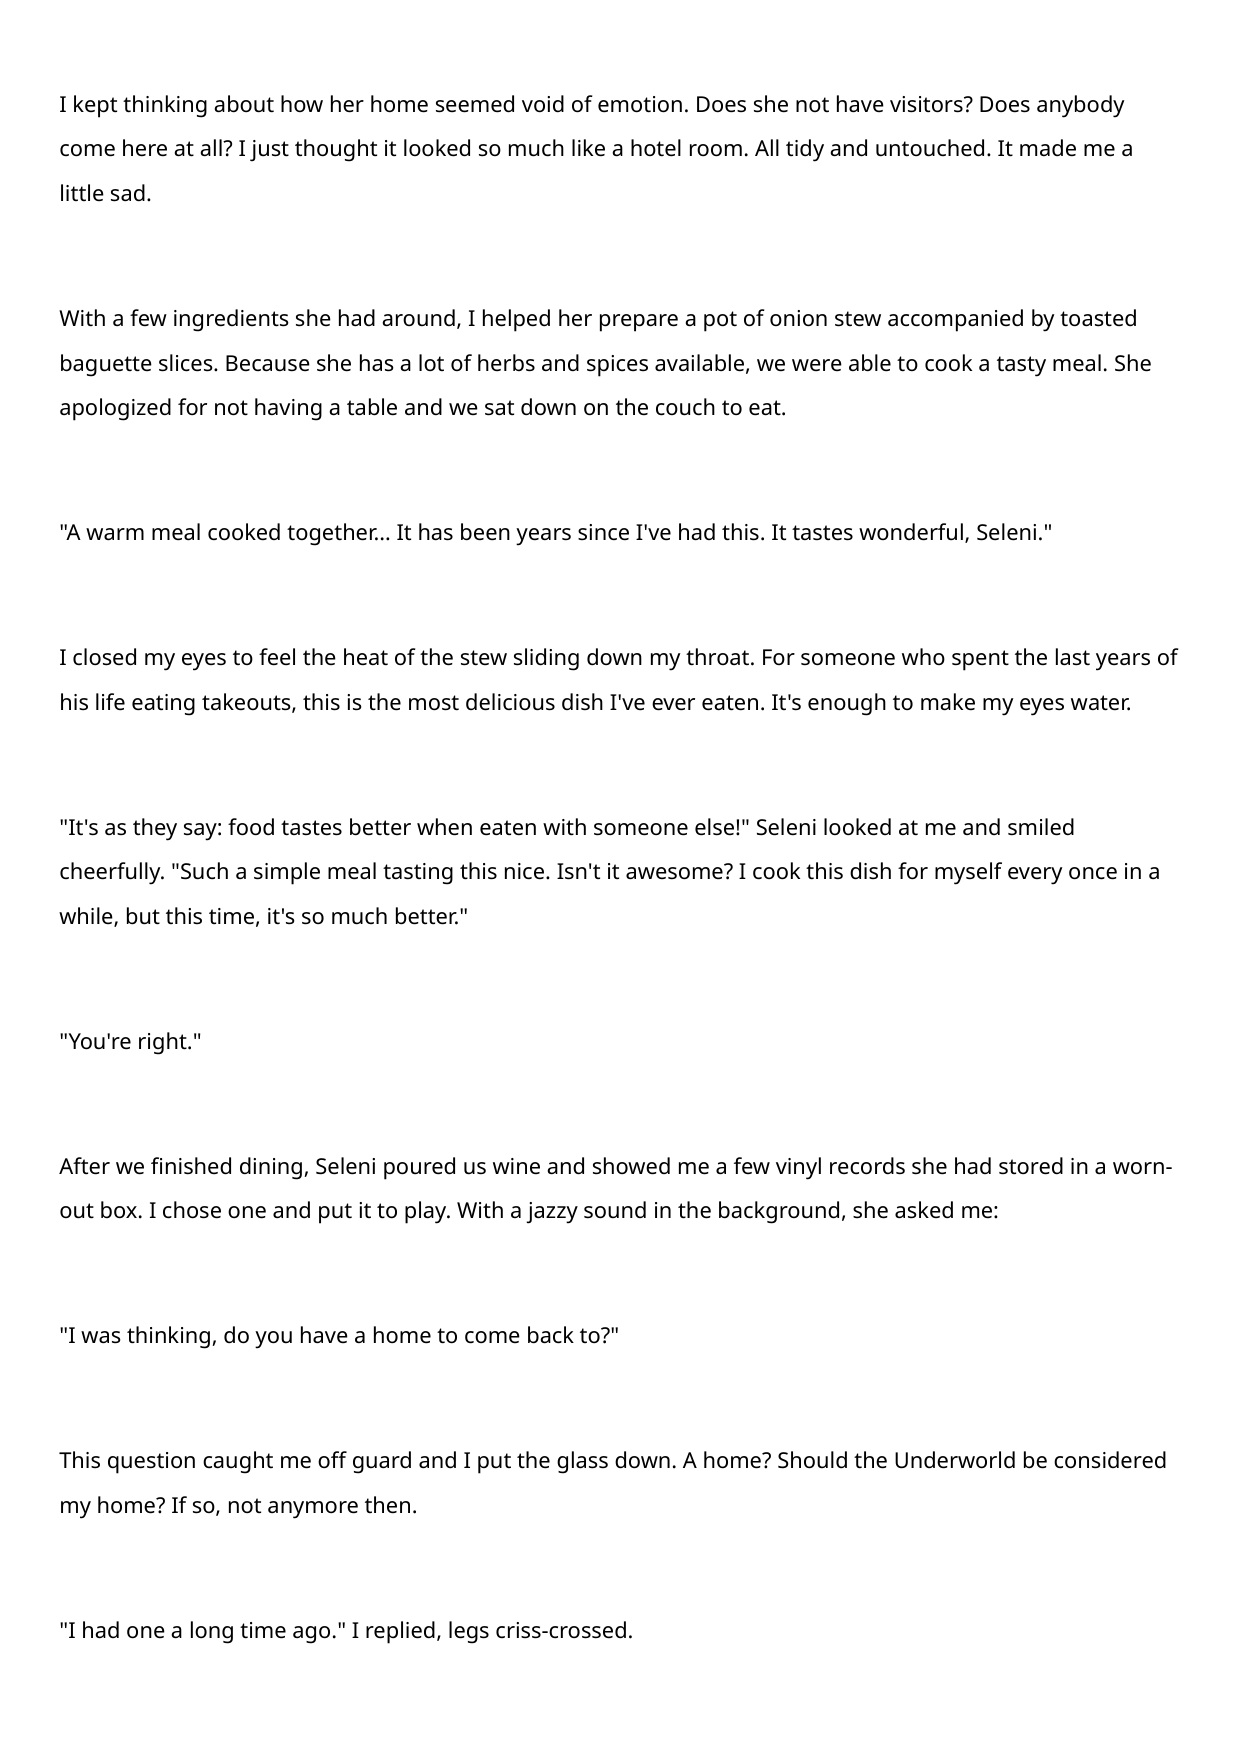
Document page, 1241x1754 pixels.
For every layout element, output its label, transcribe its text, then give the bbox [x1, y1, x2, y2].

text "I had one a long time ago." I replied, legs criss-crossed. [59, 1615, 1181, 1644]
text After we finished dining, Seleni poured us wine and showed me a few vinyl records she had stored in a worn-out box. I chose one and put it to play. With a jazzy sound in the background, she asked me: [59, 1151, 1181, 1225]
text With a few ingredients she had around, I helped her prepare a pot of onion stew accompanied by toasted baguette slices. Because she has a lot of herbs and spices available, we were able to cook a tasty meal. She apologized for not having a table and we sat down on the couch to eat. [59, 303, 1181, 422]
text I kept thinking about how her home seemed void of emotion. Does she not have visitors? Does anybody come here at all? I just thought it looked so much like a hotel room. All tidy and untouched. It made me a little sad. [59, 88, 1181, 208]
text "It's as they say: food tastes better when eaten with someone else!" Seleni looked at me and smiled cheerfully. "Such a simple meal tasting this nice. Isn't it awesome? I cook this dish for myself every once in a while, but this time, it's so much better." [59, 812, 1181, 931]
text "A warm meal cooked together… It has been years since I've had this. It tastes wonderful, Seleni." [59, 517, 1181, 547]
text "I was thinking, do you have a home to come back to?" [59, 1320, 1181, 1350]
text This question caught me off guard and I put the glass down. A home? Should the Underworld be considered my home? If so, not anymore then. [59, 1445, 1181, 1520]
text "You're right." [59, 1026, 1181, 1056]
text I closed my eyes to feel the heat of the stew sliding down my throat. For someone who spent the last years of his life eating takeouts, this is the most delicious dish I've ever eaten. It's enough to make my eyes water. [59, 642, 1181, 716]
